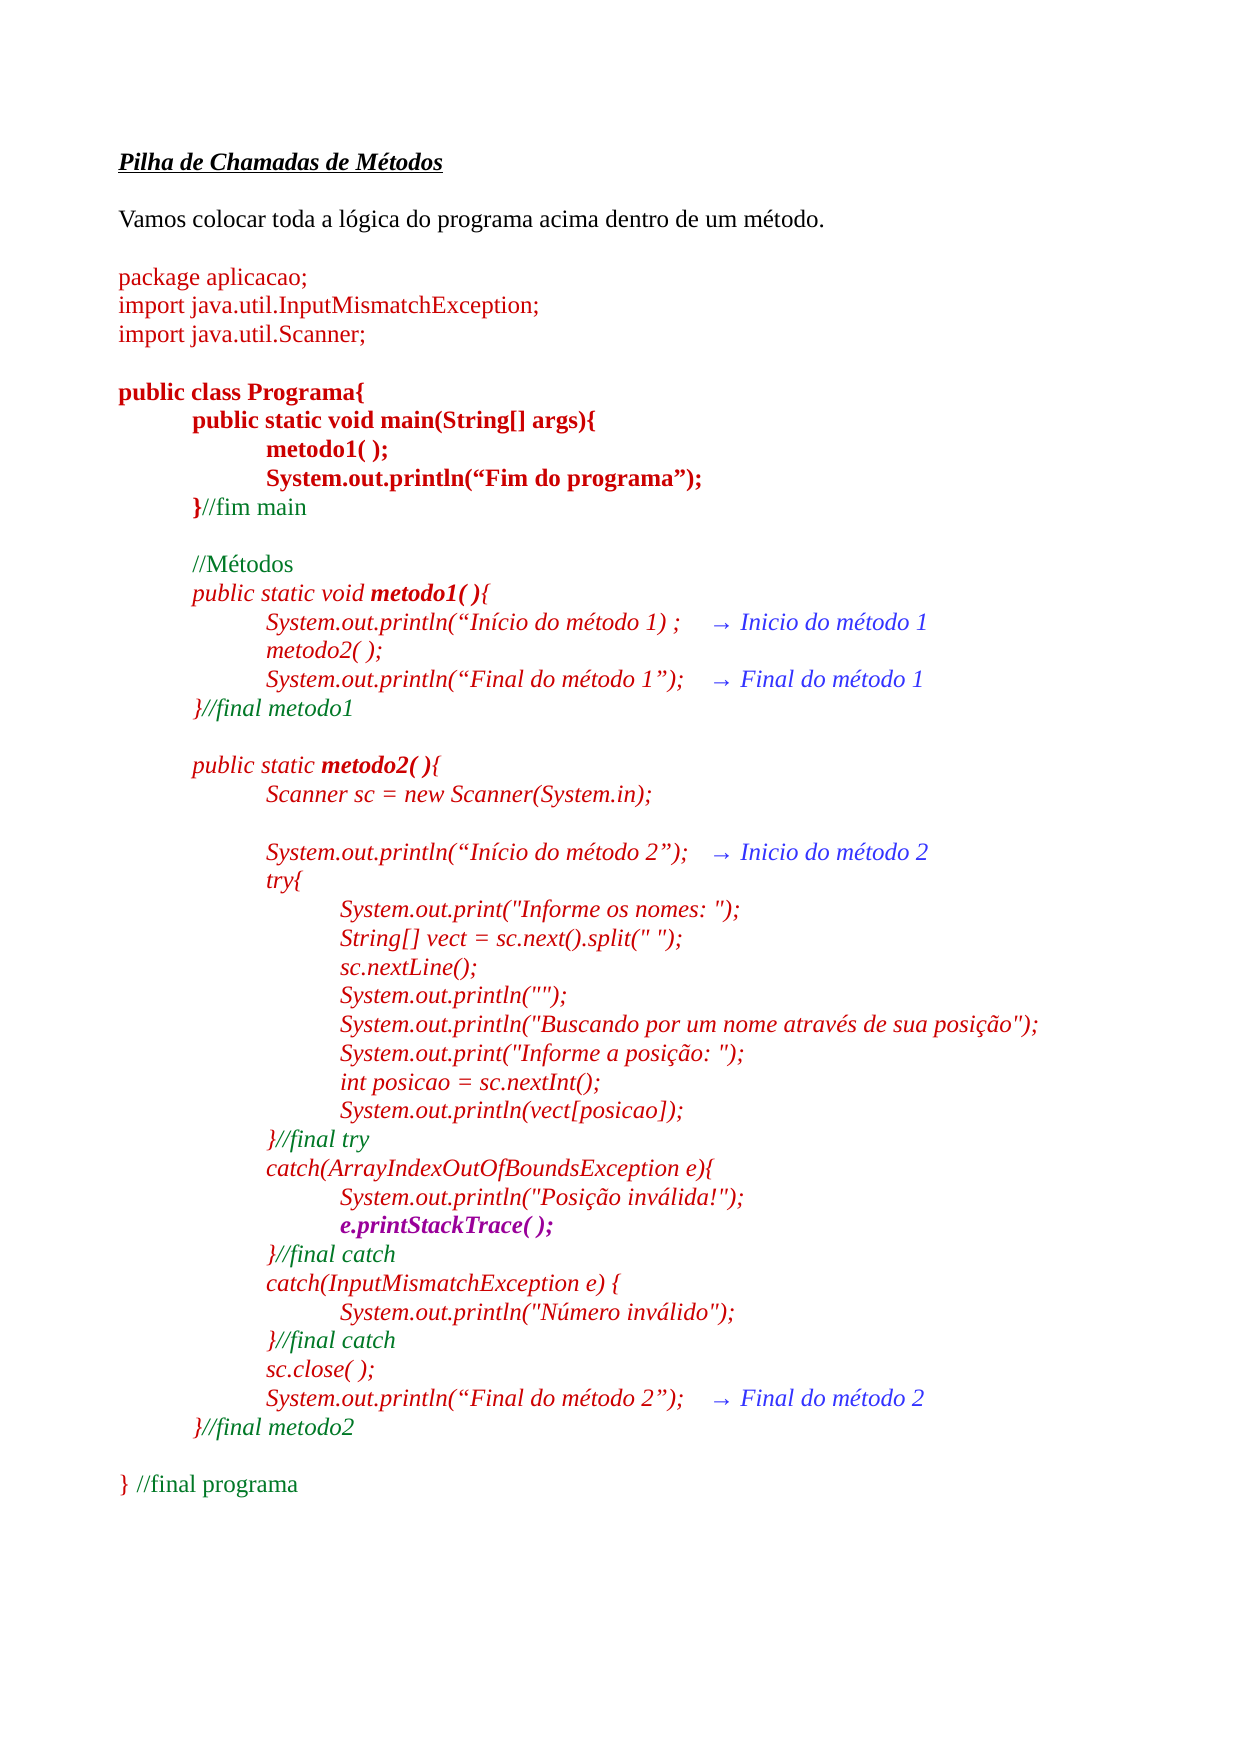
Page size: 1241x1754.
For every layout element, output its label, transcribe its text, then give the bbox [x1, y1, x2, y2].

text System.out.println(“Final do método 2”); → Final do método 2 [118, 1383, 1122, 1412]
text System.out.println("Número inválido"); [118, 1297, 1122, 1326]
text }//final try [118, 1124, 1122, 1153]
text metodo1( ); [118, 434, 1122, 463]
text Vamos colocar toda a lógica do programa acima dentro de um método. [118, 204, 1122, 233]
text System.out.print("Informe os nomes: "); [118, 894, 1122, 923]
text sc.close( ); [118, 1354, 1122, 1383]
text int posicao = sc.nextInt(); [118, 1067, 1122, 1096]
text metodo2( ); [118, 636, 1122, 664]
text catch(InputMismatchException e) { [118, 1268, 1122, 1297]
text }//final metodo2 [118, 1412, 1122, 1441]
text System.out.println(“Início do método 2”); → Inicio do método 2 [118, 837, 1122, 866]
text import java.util.InputMismatchException; [118, 291, 1122, 319]
text Pilha de Chamadas de Métodos [118, 147, 1122, 176]
text System.out.print("Informe a posição: "); [118, 1038, 1122, 1067]
text //Métodos [118, 549, 1122, 578]
text sc.nextLine(); [118, 952, 1122, 981]
text } //final programa [118, 1469, 1122, 1498]
text Scanner sc = new Scanner(System.in); [118, 779, 1122, 808]
text System.out.println(“Início do método 1) ; → Inicio do método 1 [118, 607, 1122, 636]
text e.printStackTrace( ); [118, 1211, 1122, 1239]
text String[] vect = sc.next().split(" "); [118, 923, 1122, 952]
text System.out.println(vect[posicao]); [118, 1096, 1122, 1124]
text public static void metodo1( ){ [118, 578, 1122, 607]
text package aplicacao; [118, 262, 1122, 291]
text public class Programa{ [118, 377, 1122, 406]
text public static metodo2( ){ [118, 751, 1122, 779]
text try{ [118, 866, 1122, 894]
text System.out.println("Posição inválida!"); [118, 1182, 1122, 1211]
text import java.util.Scanner; [118, 319, 1122, 348]
text catch(ArrayIndexOutOfBoundsException e){ [118, 1153, 1122, 1182]
text System.out.println(“Fim do programa”); [118, 463, 1122, 492]
text System.out.println(""); [118, 981, 1122, 1009]
text public static void main(String[] args){ [118, 406, 1122, 434]
text }//final catch [118, 1239, 1122, 1268]
text System.out.println("Buscando por um nome através de sua posição"); [118, 1009, 1122, 1038]
text }//final catch [118, 1326, 1122, 1354]
text }//final metodo1 [118, 693, 1122, 722]
text System.out.println(“Final do método 1”); → Final do método 1 [118, 664, 1122, 693]
text }//fim main [118, 492, 1122, 521]
